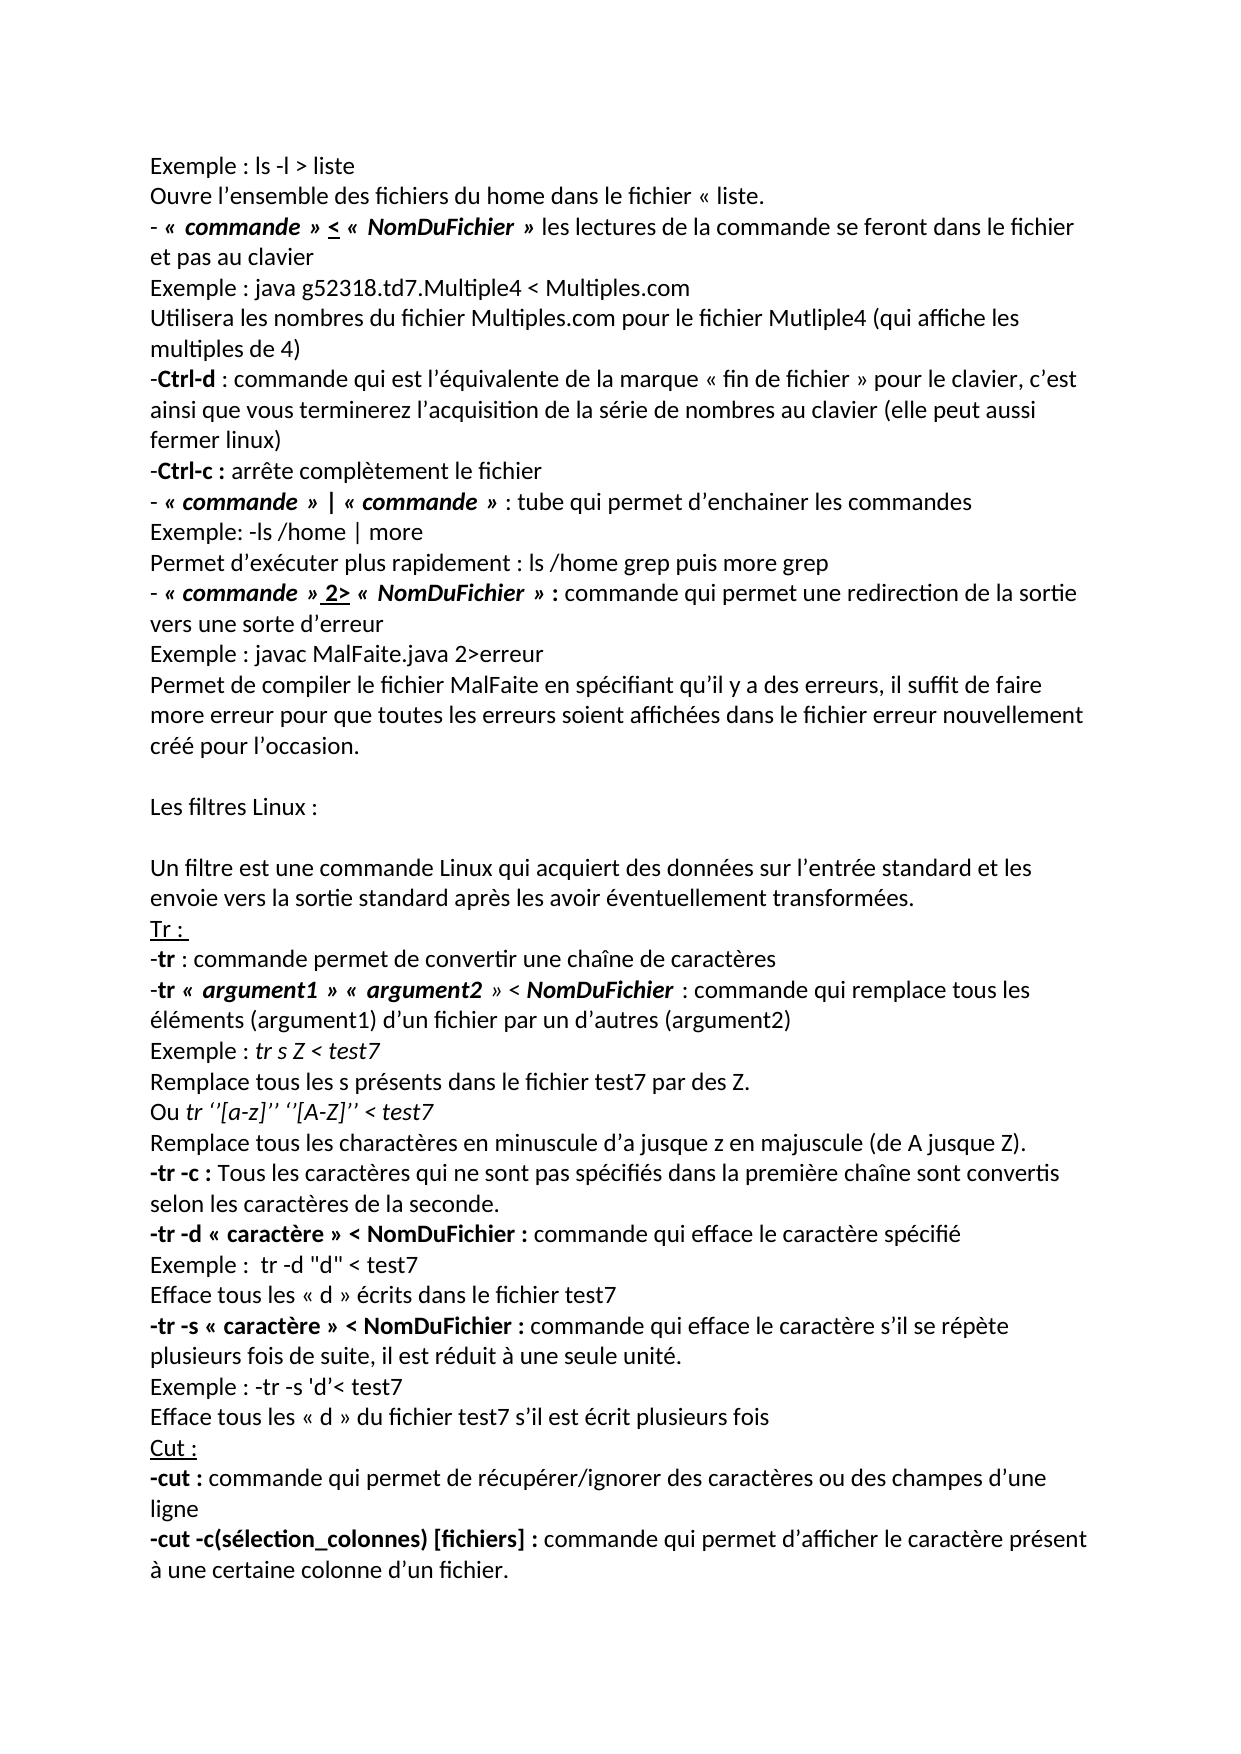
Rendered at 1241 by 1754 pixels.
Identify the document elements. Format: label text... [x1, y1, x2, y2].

text -cut -c(sélection_colonnes) [fichiers] : commande qui permet d’afficher le caractère présent à une certaine colonne d’un fichier. [150, 1523, 1090, 1584]
text - « commande » < « NomDuFichier » les lectures de la commande se feront dans le fichier et pas au clavier [150, 211, 1090, 272]
text Remplace tous les s présents dans le fichier test7 par des Z. [150, 1066, 1090, 1096]
text Un filtre est une commande Linux qui acquiert des données sur l’entrée standard et les envoie vers la sortie standard après les avoir éventuellement transformées. [150, 852, 1090, 913]
text - « commande » 2> « NomDuFichier » : commande qui permet une redirection de la sortie vers une sorte d’erreur [150, 577, 1090, 638]
text Exemple : tr -d "d" < test7 [150, 1249, 1090, 1279]
text Exemple : ls -l > liste [150, 150, 1090, 181]
text Remplace tous les charactères en minuscule d’a jusque z en majuscule (de A jusque Z). [150, 1127, 1090, 1157]
text Exemple : java g52318.td7.Multiple4 < Multiples.com [150, 272, 1090, 303]
text - « commande » | « commande » : tube qui permet d’enchainer les commandes [150, 486, 1090, 516]
text Permet de compiler le fichier MalFaite en spécifiant qu’il y a des erreurs, il suffit de faire more erreur pour que toutes les erreurs soient affichées dans le fichier erreur nouvellement créé pour l’occasion. [150, 669, 1090, 760]
text -Ctrl-c : arrête complètement le fichier [150, 455, 1090, 486]
text Efface tous les « d » écrits dans le fichier test7 [150, 1279, 1090, 1310]
text Efface tous les « d » du fichier test7 s’il est écrit plusieurs fois [150, 1401, 1090, 1432]
text -cut : commande qui permet de récupérer/ignorer des caractères ou des champes d’une ligne [150, 1462, 1090, 1523]
text Ou tr ‘’[a-z]’’ ‘’[A-Z]’’ < test7 [150, 1096, 1090, 1127]
text -tr : commande permet de convertir une chaîne de caractères [150, 943, 1090, 974]
text Tr : [150, 913, 1090, 943]
text Utilisera les nombres du fichier Multiples.com pour le fichier Mutliple4 (qui affiche les multiples de 4) [150, 303, 1090, 364]
text Cut : [150, 1432, 1090, 1462]
text Exemple: -ls /home | more [150, 516, 1090, 547]
text Ouvre l’ensemble des fichiers du home dans le fichier « liste. [150, 181, 1090, 211]
text Exemple : tr s Z < test7 [150, 1035, 1090, 1066]
text Exemple : -tr -s 'd’< test7 [150, 1371, 1090, 1401]
text -tr « argument1 » « argument2 » < NomDuFichier : commande qui remplace tous les éléments (argument1) d’un fichier par un d’autres (argument2) [150, 974, 1090, 1035]
text Permet d’exécuter plus rapidement : ls /home grep puis more grep [150, 547, 1090, 577]
text -tr -s « caractère » < NomDuFichier : commande qui efface le caractère s’il se répète plusieurs fois de suite, il est réduit à une seule unité. [150, 1310, 1090, 1371]
text Les filtres Linux : [150, 791, 1090, 821]
text -tr -d « caractère » < NomDuFichier : commande qui efface le caractère spécifié [150, 1218, 1090, 1249]
text -Ctrl-d : commande qui est l’équivalente de la marque « fin de fichier » pour le clavier, c’est ainsi que vous terminerez l’acquisition de la série de nombres au clavier (elle peut aussi fermer linux) [150, 364, 1090, 455]
text Exemple : javac MalFaite.java 2>erreur [150, 638, 1090, 669]
text -tr -c : Tous les caractères qui ne sont pas spécifiés dans la première chaîne sont convertis selon les caractères de la seconde. [150, 1157, 1090, 1218]
